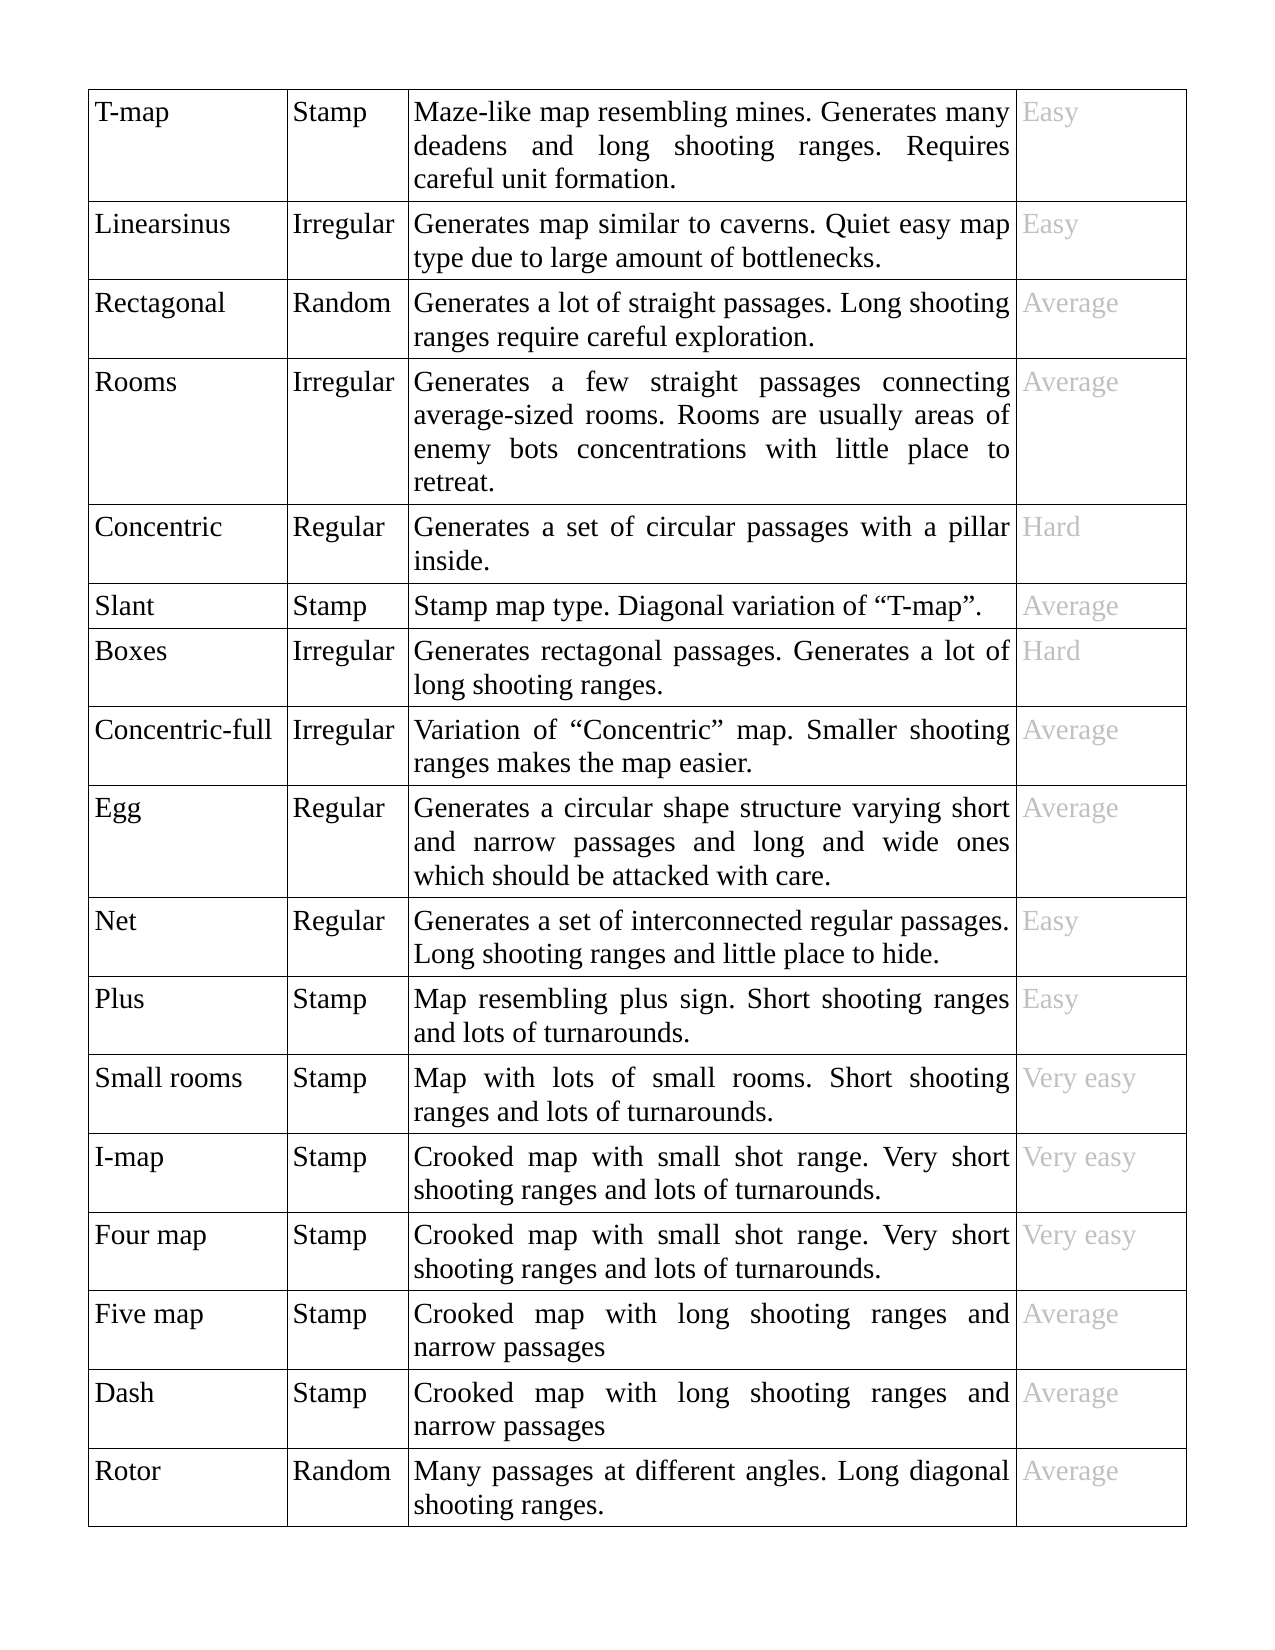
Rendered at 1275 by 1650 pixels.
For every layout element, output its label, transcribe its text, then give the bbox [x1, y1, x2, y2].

table_cell Easy [1017, 202, 1186, 279]
table_cell Small rooms [89, 1055, 287, 1133]
table_cell Egg [89, 786, 287, 897]
table_cell Average [1017, 786, 1186, 897]
table_cell Stamp [288, 1213, 408, 1290]
table_cell Generates a lot of straight passages. Long shooting ranges require careful exploration. [409, 280, 1016, 358]
table_cell Many passages at different angles. Long diagonal shooting ranges. [409, 1449, 1016, 1526]
table_cell I-map [89, 1134, 287, 1212]
table_cell Generates map similar to caverns. Quiet easy map type due to large amount of bottlenecks. [409, 202, 1016, 279]
table_cell Easy [1017, 898, 1186, 976]
table_cell Regular [288, 505, 408, 582]
table_cell Stamp [288, 1370, 408, 1447]
table_cell Four map [89, 1213, 287, 1290]
table_cell Plus [89, 977, 287, 1054]
table_cell Average [1017, 707, 1186, 785]
table_cell Regular [288, 898, 408, 976]
table_cell Very easy [1017, 1055, 1186, 1133]
table_cell Easy [1017, 977, 1186, 1054]
table_cell Average [1017, 359, 1186, 504]
table_cell Boxes [89, 629, 287, 706]
table_cell Average [1017, 584, 1186, 627]
table_cell T-map [89, 90, 287, 201]
table_cell Five map [89, 1291, 287, 1369]
table_cell Concentric-full [89, 707, 287, 785]
table_cell Hard [1017, 505, 1186, 582]
table_cell Crooked map with small shot range. Very short shooting ranges and lots of turnarounds. [409, 1213, 1016, 1290]
table_cell Irregular [288, 359, 408, 504]
table_cell Generates a set of circular passages with a pillar inside. [409, 505, 1016, 582]
table_cell Stamp [288, 977, 408, 1054]
table_cell Easy [1017, 90, 1186, 201]
table_cell Generates rectagonal passages. Generates a lot of long shooting ranges. [409, 629, 1016, 706]
table_cell Rotor [89, 1449, 287, 1526]
table_cell Maze-like map resembling mines. Generates many deadens and long shooting ranges. Requires careful unit formation. [409, 90, 1016, 201]
table_cell Generates a few straight passages connecting average-sized rooms. Rooms are usually areas of enemy bots concentrations with little place to retreat. [409, 359, 1016, 504]
table_cell Stamp map type. Diagonal variation of “T-map”. [409, 584, 1016, 627]
table_cell Dash [89, 1370, 287, 1447]
table_cell Random [288, 280, 408, 358]
table_cell Average [1017, 1291, 1186, 1369]
table_cell Linearsinus [89, 202, 287, 279]
table_cell Map resembling plus sign. Short shooting ranges and lots of turnarounds. [409, 977, 1016, 1054]
table_cell Random [288, 1449, 408, 1526]
table_cell Generates a set of interconnected regular passages. Long shooting ranges and little place to hide. [409, 898, 1016, 976]
table_cell Irregular [288, 202, 408, 279]
table_cell Irregular [288, 629, 408, 706]
table_cell Crooked map with long shooting ranges and narrow passages [409, 1291, 1016, 1369]
table_cell Average [1017, 1370, 1186, 1447]
table_cell Stamp [288, 90, 408, 201]
table_cell Variation of “Concentric” map. Smaller shooting ranges makes the map easier. [409, 707, 1016, 785]
table_cell Concentric [89, 505, 287, 582]
table_cell Average [1017, 280, 1186, 358]
table_cell Average [1017, 1449, 1186, 1526]
table_cell Net [89, 898, 287, 976]
table_cell Generates a circular shape structure varying short and narrow passages and long and wide ones which should be attacked with care. [409, 786, 1016, 897]
table_cell Stamp [288, 1291, 408, 1369]
table_cell Rectagonal [89, 280, 287, 358]
table_cell Map with lots of small rooms. Short shooting ranges and lots of turnarounds. [409, 1055, 1016, 1133]
table_cell Stamp [288, 584, 408, 627]
table_cell Very easy [1017, 1213, 1186, 1290]
table_cell Very easy [1017, 1134, 1186, 1212]
table_cell Crooked map with small shot range. Very short shooting ranges and lots of turnarounds. [409, 1134, 1016, 1212]
table_cell Crooked map with long shooting ranges and narrow passages [409, 1370, 1016, 1447]
table_cell Irregular [288, 707, 408, 785]
table_cell Slant [89, 584, 287, 627]
table_cell Stamp [288, 1134, 408, 1212]
table_cell Stamp [288, 1055, 408, 1133]
table_cell Hard [1017, 629, 1186, 706]
table_cell Rooms [89, 359, 287, 504]
table_cell Regular [288, 786, 408, 897]
